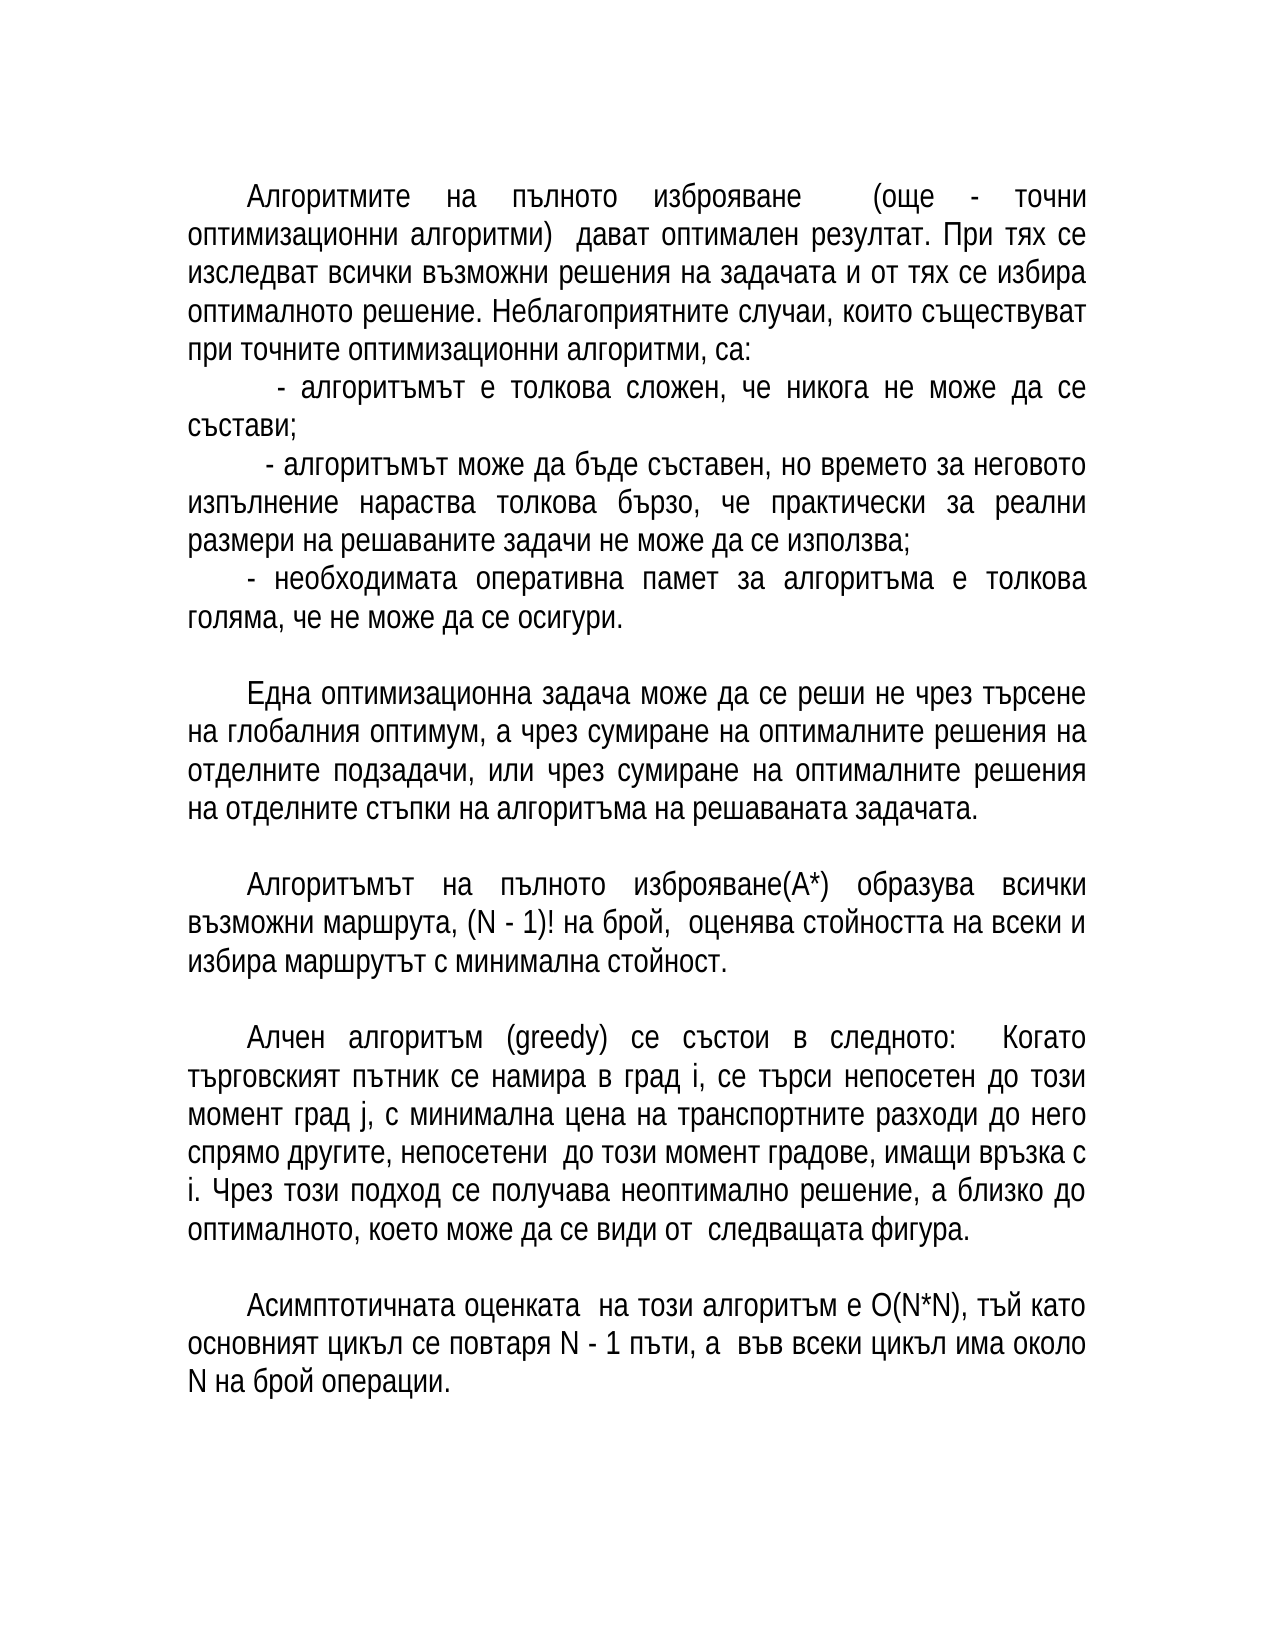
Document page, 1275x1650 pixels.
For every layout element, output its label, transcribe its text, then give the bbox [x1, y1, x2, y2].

text - алгоритъмът може да бъде съставен, но времето за неговото изпълнение нараства толкова бързо, че практически за реални размери на решаваните задачи не може да се използва; [187, 444, 1087, 559]
text Алгоритъмът на пълното изброяване(A*) образува всички възможни маршрута, (N - 1)! на брой, оценява стойността на всеки и избира маршрутът с минимална стойност. [187, 864, 1087, 979]
text - алгоритъмът е толкова сложен, че никога не може да се състави; [187, 367, 1087, 444]
text Една оптимизационна задача може да се реши не чрез търсене на глобалния оптимум, а чрез сумиране на оптималните решения на отделните подзадачи, или чрез сумиране на оптималните решения на отделните стъпки на алгоритъма на решаваната задачата. [187, 673, 1087, 826]
text - необходимата оперативна памет за алгоритъма е толкова голяма, че не може да се осигури. [187, 559, 1087, 635]
text Алгоритмите на пълното изброяване (още - точни оптимизационни алгоритми) дават оптимален резултат. При тях се изследват всички възможни решения на задачата и от тях се избира оптималното решение. Неблагоприятните случаи, които съществуват при точните оптимизационни алгоритми, са: [187, 176, 1087, 367]
text Алчен алгоритъм (greedy) се състои в следното: Когато търговският пътник се намира в град i, се търси непосетен до този момент град j, с минимална цена на транспортните разходи до него спрямо другите, непосетени до този момент градове, имащи връзка с i. Чрез този подход се получава неоптимално решение, а близко до оптималното, което може да се види от следващата фигура. [187, 1018, 1087, 1247]
text Асимптотичната оценката на този алгоритъм е O(N*N), тъй като основният цикъл се повтаря N - 1 пъти, а във всеки цикъл има около N на брой операции. [187, 1285, 1087, 1400]
